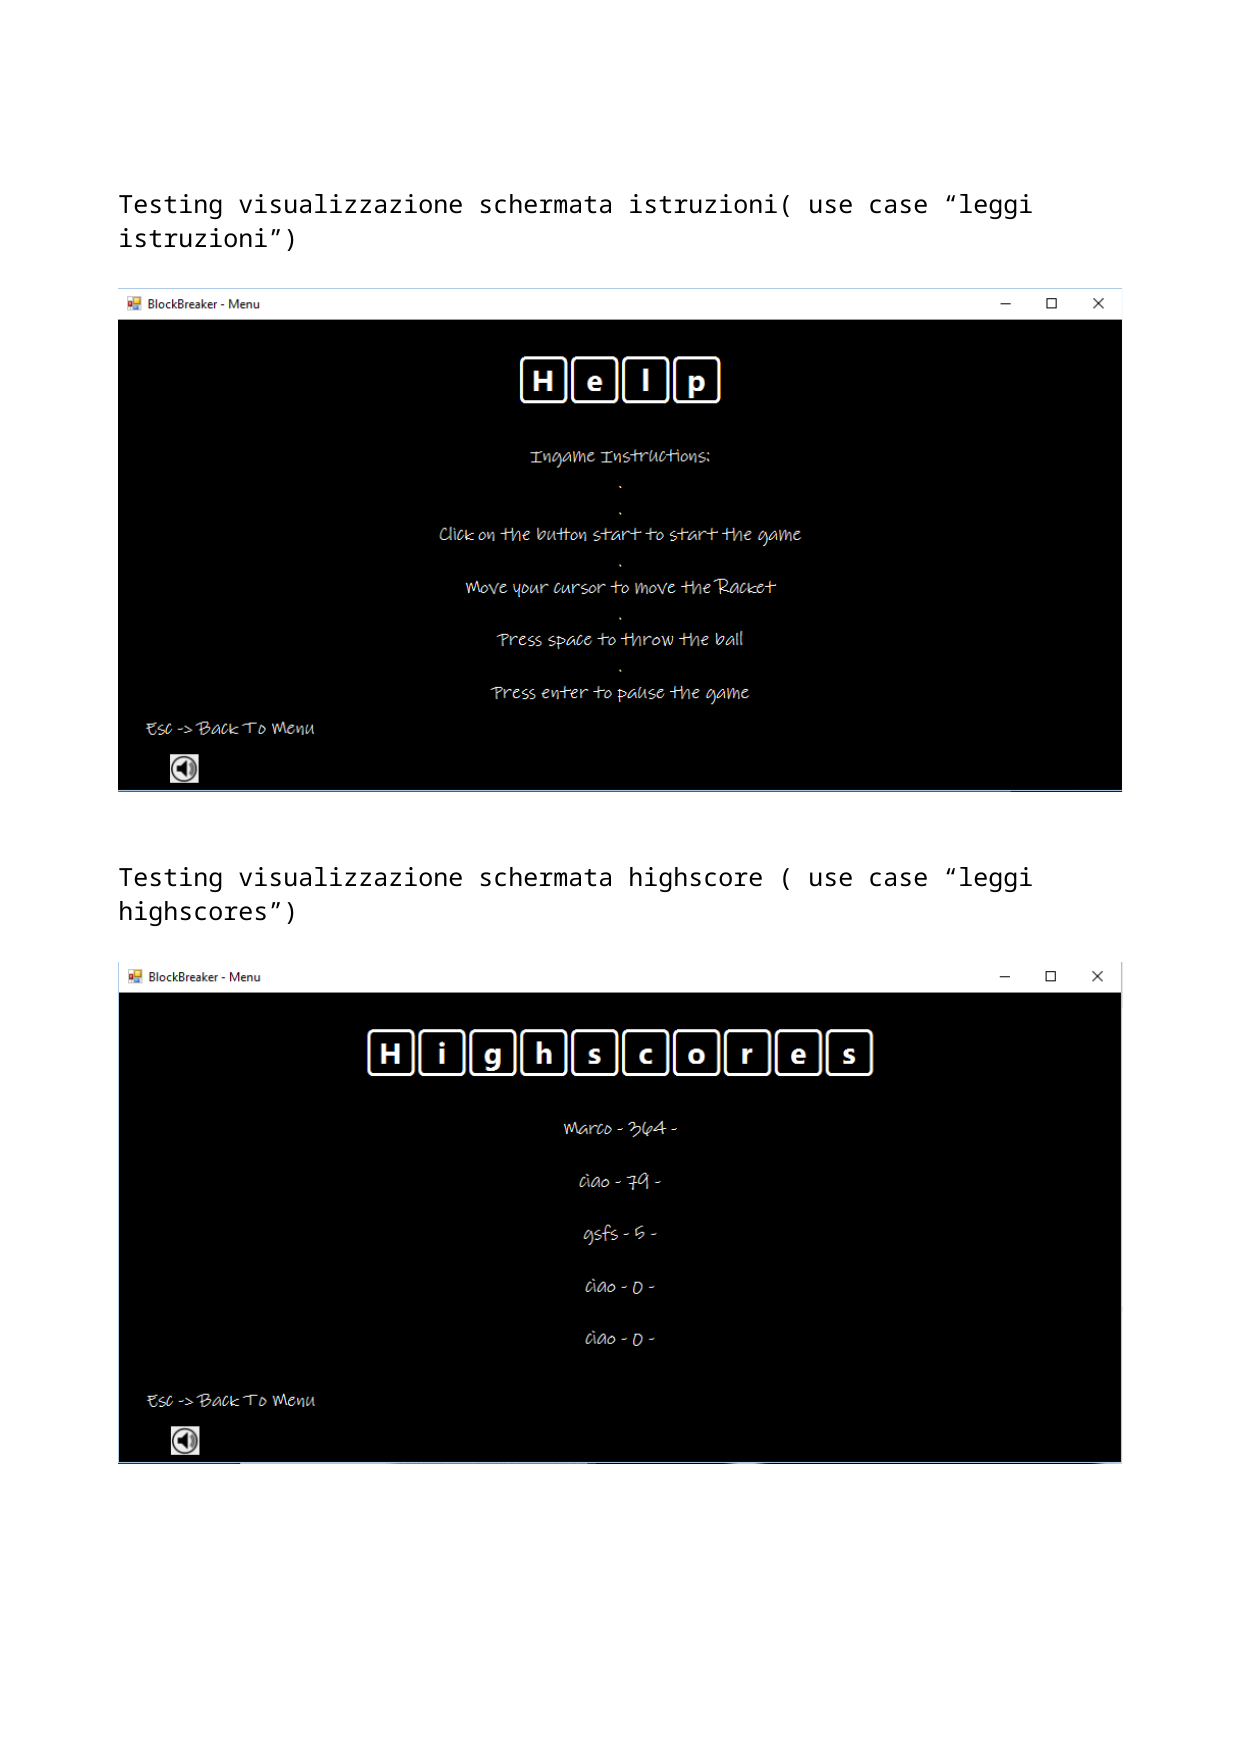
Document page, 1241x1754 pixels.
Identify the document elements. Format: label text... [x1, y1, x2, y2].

text Testing visualizzazione schermata highscore ( use case “leggi highscores”) [118, 860, 1122, 928]
picture [118, 288, 1123, 792]
picture [118, 962, 1123, 1464]
text Testing visualizzazione schermata istruzioni( use case “leggi istruzioni”) [118, 186, 1122, 254]
